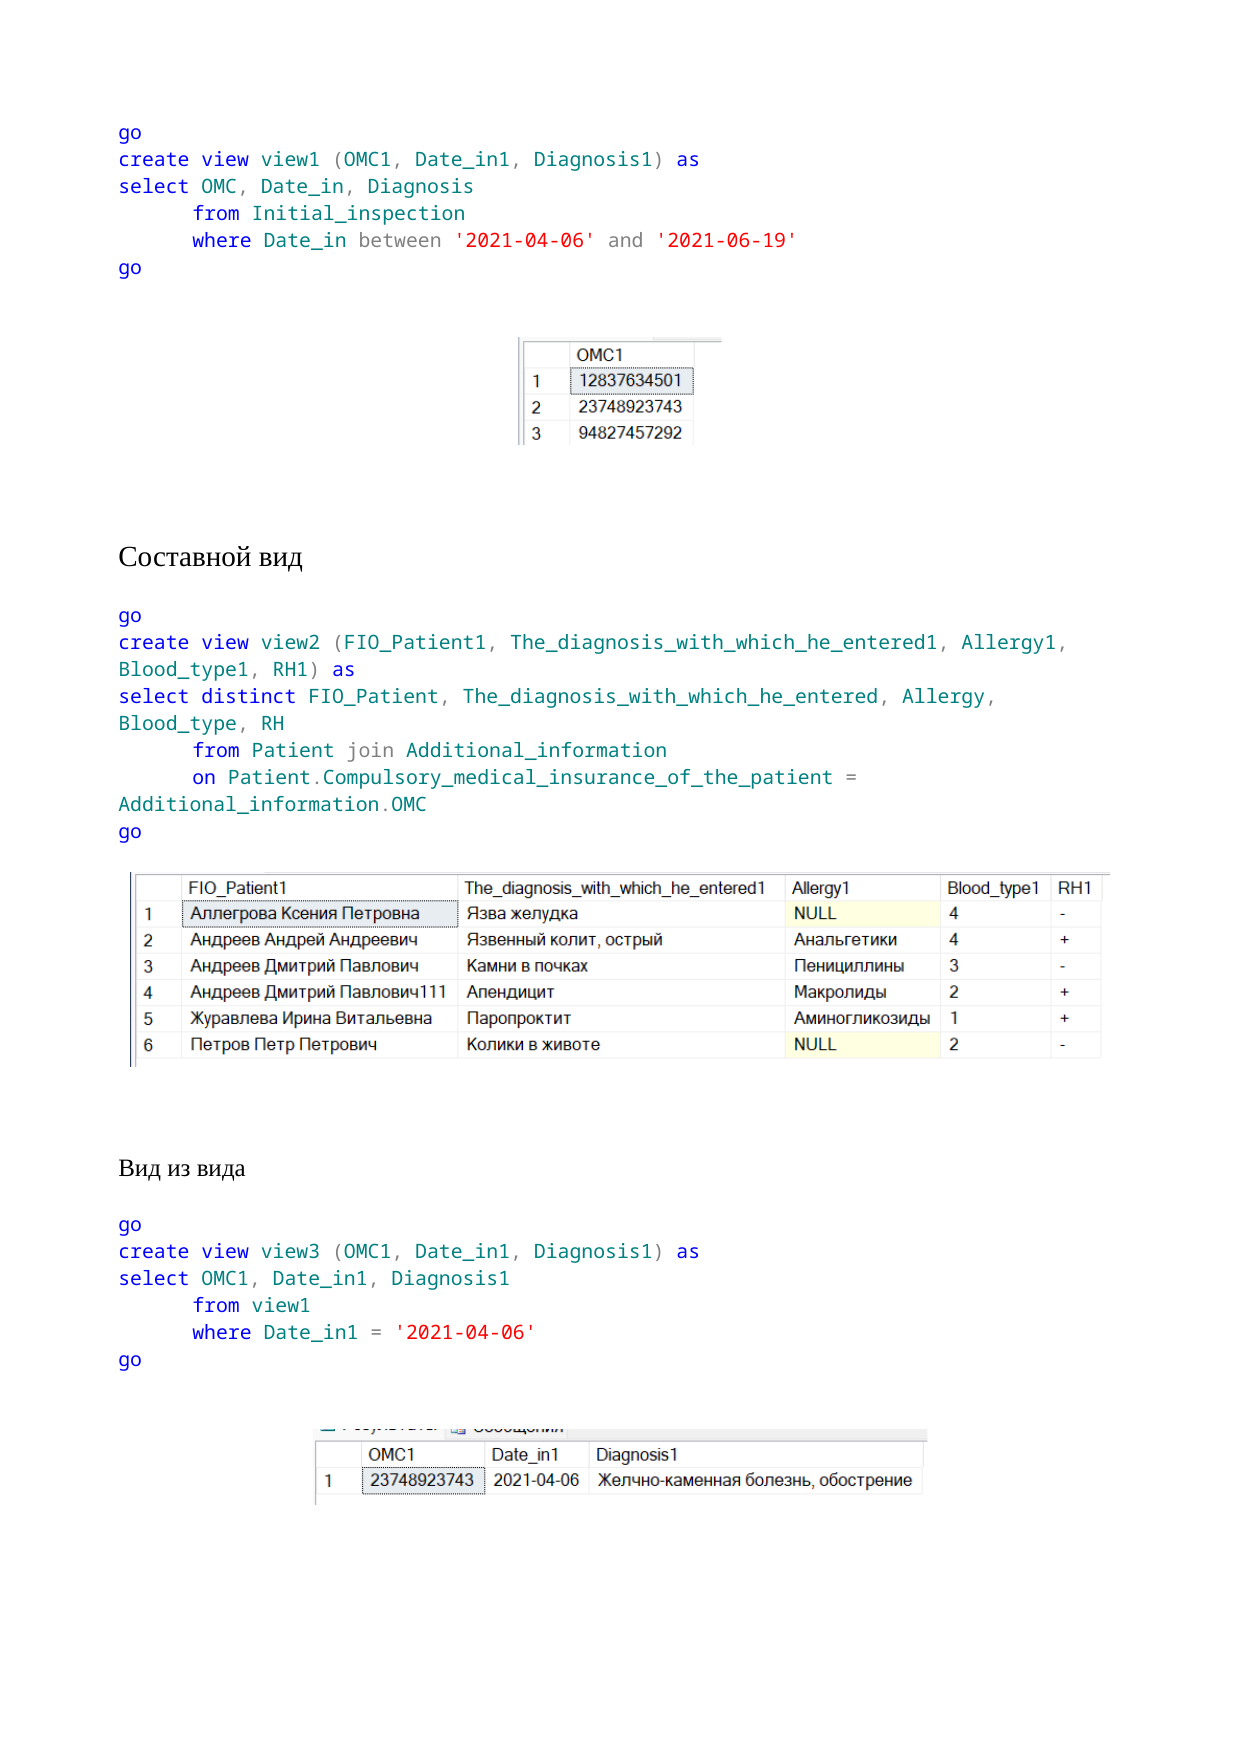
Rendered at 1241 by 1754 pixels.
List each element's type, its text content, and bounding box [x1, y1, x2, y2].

text go [118, 817, 1122, 844]
text Составной вид [118, 539, 1122, 572]
text create view view2 (FIO_Patient1, The_diagnosis_with_which_he_entered1, Allergy1, Blood_type1, RH1) as [118, 628, 1122, 682]
text where Date_in1 = '2021-04-06' [118, 1318, 1122, 1345]
text from view1 [118, 1291, 1122, 1318]
text create view view1 (OMC1, Date_in1, Diagnosis1) as [118, 145, 1122, 172]
picture [312, 1429, 928, 1505]
text go [118, 118, 1122, 145]
picture [518, 337, 722, 445]
text go [118, 1345, 1122, 1372]
text on Patient.Compulsory_medical_insurance_of_the_patient = Additional_information.OMC [118, 763, 1122, 817]
text where Date_in between '2021-04-06' and '2021-06-19' [118, 226, 1122, 253]
text create view view3 (OMC1, Date_in1, Diagnosis1) as [118, 1237, 1122, 1264]
text select OMC1, Date_in1, Diagnosis1 [118, 1264, 1122, 1291]
text go [118, 601, 1122, 628]
text select distinct FIO_Patient, The_diagnosis_with_which_he_entered, Allergy, Blood_type, RH [118, 682, 1122, 736]
text from Patient join Additional_information [118, 736, 1122, 763]
text go [118, 1210, 1122, 1237]
text from Initial_inspection [118, 199, 1122, 226]
text select OMC, Date_in, Diagnosis [118, 172, 1122, 199]
picture [130, 872, 1111, 1067]
text Вид из вида [118, 1153, 1122, 1181]
text go [118, 253, 1122, 280]
